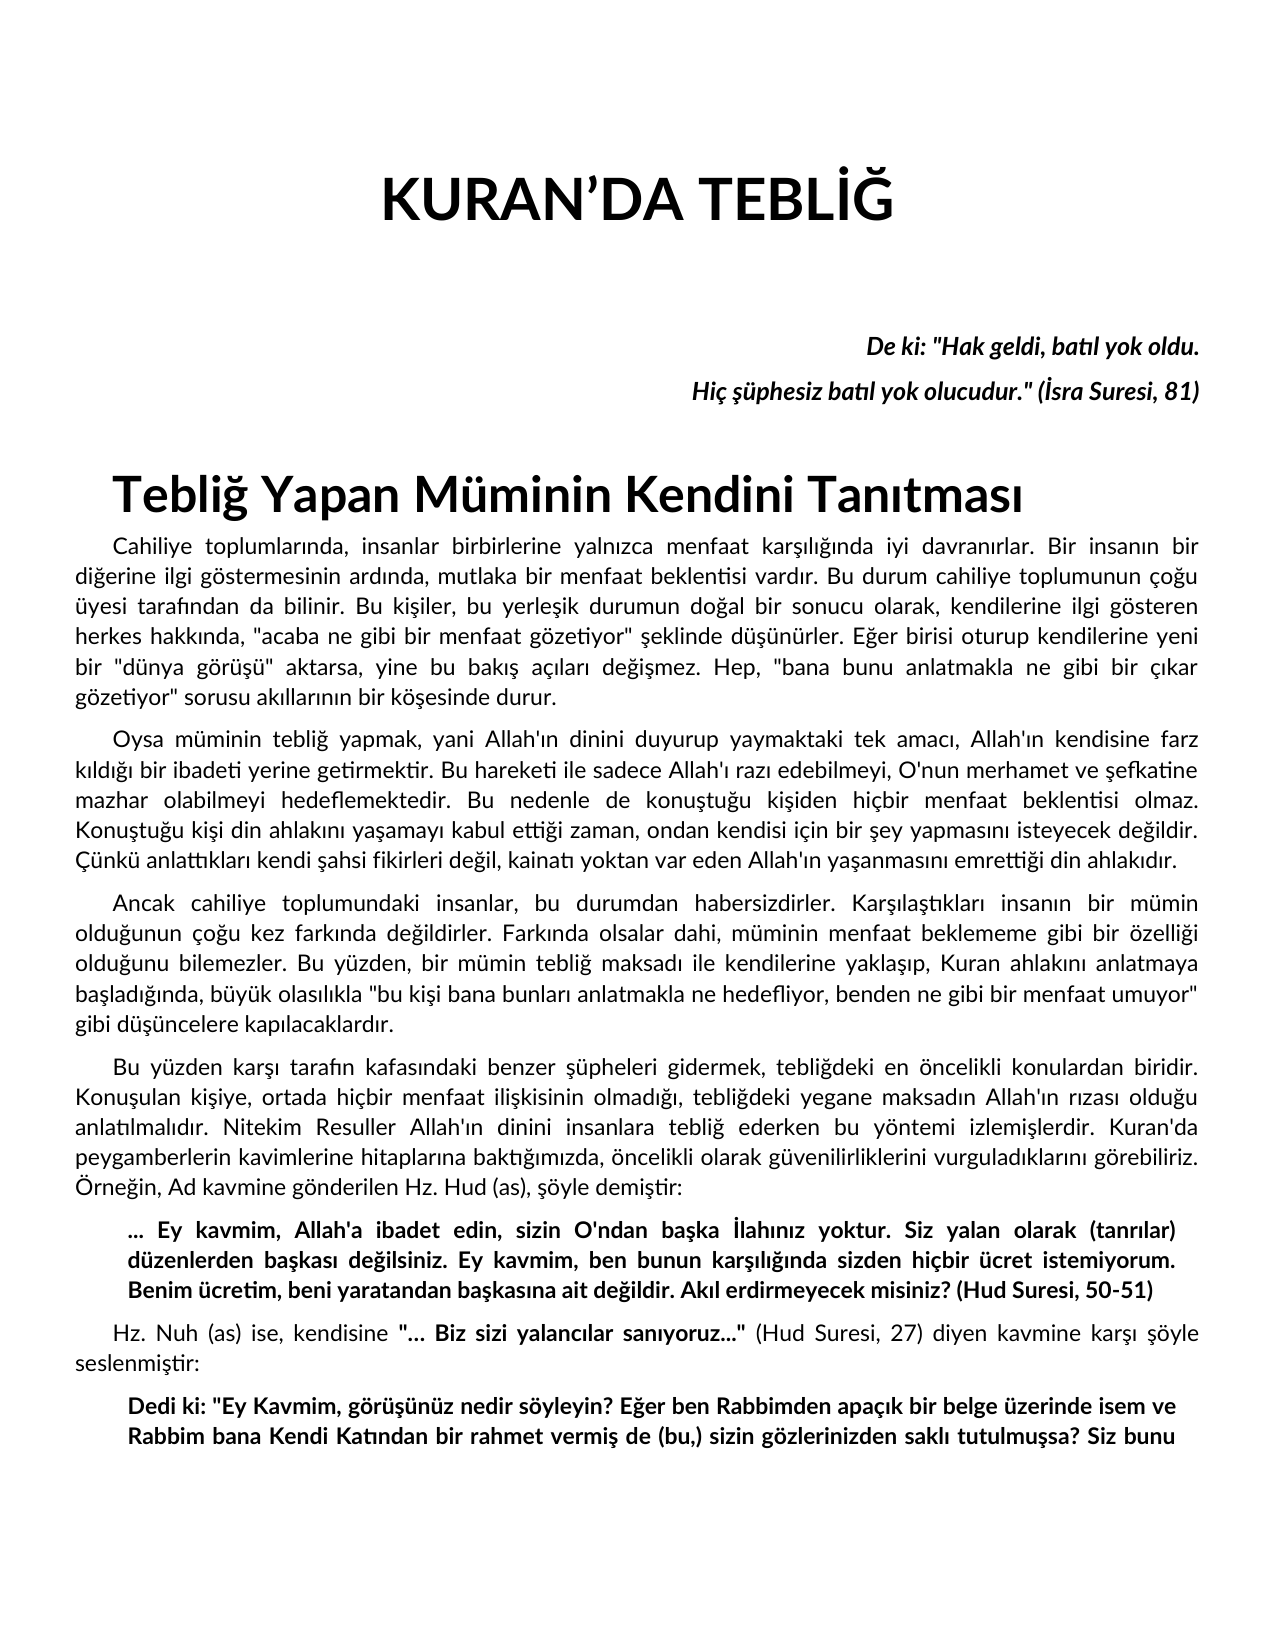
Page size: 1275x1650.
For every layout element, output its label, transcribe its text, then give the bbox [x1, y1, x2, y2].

subtitle KURAN’DA TEBLİĞ [75, 162, 1200, 232]
text Hiç şüphesiz batıl yok olucudur." (İsra Suresi, 81) [75, 375, 1200, 405]
text De ki: "Hak geldi, batıl yok oldu. [75, 330, 1200, 360]
text Cahiliye toplumlarında, insanlar birbirlerine yalnızca menfaat karşılığında iyi davranırlar. Bir insanın bir diğerine ilgi göstermesinin ardında, mutlaka bir menfaat beklentisi vardır. Bu durum cahiliye toplumunun çoğu üyesi tarafından da bilinir. Bu kişiler, bu yerleşik durumun doğal bir sonucu olarak, kendilerine ilgi gösteren herkes hakkında, "acaba ne gibi bir menfaat gözetiyor" şeklinde düşünürler. Eğer birisi oturup kendilerine yeni bir "dünya görüşü" aktarsa, yine bu bakış açıları değişmez. Hep, "bana bunu anlatmakla ne gibi bir çıkar gözetiyor" sorusu akıllarının bir köşesinde durur. [75, 531, 1200, 710]
text Oysa müminin tebliğ yapmak, yani Allah'ın dinini duyurup yaymaktaki tek amacı, Allah'ın kendisine farz kıldığı bir ibadeti yerine getirmektir. Bu hareketi ile sadece Allah'ı razı edebilmeyi, O'nun merhamet ve şefkatine mazhar olabilmeyi hedeflemektedir. Bu nedenle de konuştuğu kişiden hiçbir menfaat beklentisi olmaz. Konuştuğu kişi din ahlakını yaşamayı kabul ettiği zaman, ondan kendisi için bir şey yapmasını isteyecek değildir. Çünkü anlattıkları kendi şahsi fikirleri değil, kainatı yoktan var eden Allah'ın yaşanmasını emrettiği din ahlakıdır. [75, 725, 1200, 873]
text Hz. Nuh (as) ise, kendisine "… Biz sizi yalancılar sanıyoruz..." (Hud Suresi, 27) diyen kavmine karşı şöyle seslenmiştir: [75, 1319, 1200, 1377]
text Dedi ki: "Ey Kavmim, görüşünüz nedir söyleyin? Eğer ben Rabbimden apaçık bir belge üzerinde isem ve Rabbim bana Kendi Katından bir rahmet vermiş de (bu,) sizin gözlerinizden saklı tutulmuşsa? Siz bunu [127, 1392, 1177, 1449]
subtitle Tebliğ Yapan Müminin Kendini Tanıtması [112, 463, 1200, 523]
text ... Ey kavmim, Allah'a ibadet edin, sizin O'ndan başka İlahınız yoktur. Siz yalan olarak (tanrılar) düzenlerden başkası değilsiniz. Ey kavmim, ben bunun karşılığında sizden hiçbir ücret istemiyorum. Benim ücretim, beni yaratandan başkasına ait değildir. Akıl erdirmeyecek misiniz? (Hud Suresi, 50-51) [127, 1216, 1177, 1304]
text Bu yüzden karşı tarafın kafasındaki benzer şüpheleri gidermek, tebliğdeki en öncelikli konulardan biridir. Konuşulan kişiye, ortada hiçbir menfaat ilişkisinin olmadığı, tebliğdeki yegane maksadın Allah'ın rızası olduğu anlatılmalıdır. Nitekim Resuller Allah'ın dinini insanlara tebliğ ederken bu yöntemi izlemişlerdir. Kuran'da peygamberlerin kavimlerine hitaplarına baktığımızda, öncelikli olarak güvenilirliklerini vurguladıklarını görebiliriz. Örneğin, Ad kavmine gönderilen Hz. Hud (as), şöyle demiştir: [75, 1052, 1200, 1201]
text Ancak cahiliye toplumundaki insanlar, bu durumdan habersizdirler. Karşılaştıkları insanın bir mümin olduğunun çoğu kez farkında değildirler. Farkında olsalar dahi, müminin menfaat beklememe gibi bir özelliği olduğunu bilemezler. Bu yüzden, bir mümin tebliğ maksadı ile kendilerine yaklaşıp, Kuran ahlakını anlatmaya başladığında, büyük olasılıkla "bu kişi bana bunları anlatmakla ne hedefliyor, benden ne gibi bir menfaat umuyor" gibi düşüncelere kapılacaklardır. [75, 889, 1200, 1037]
